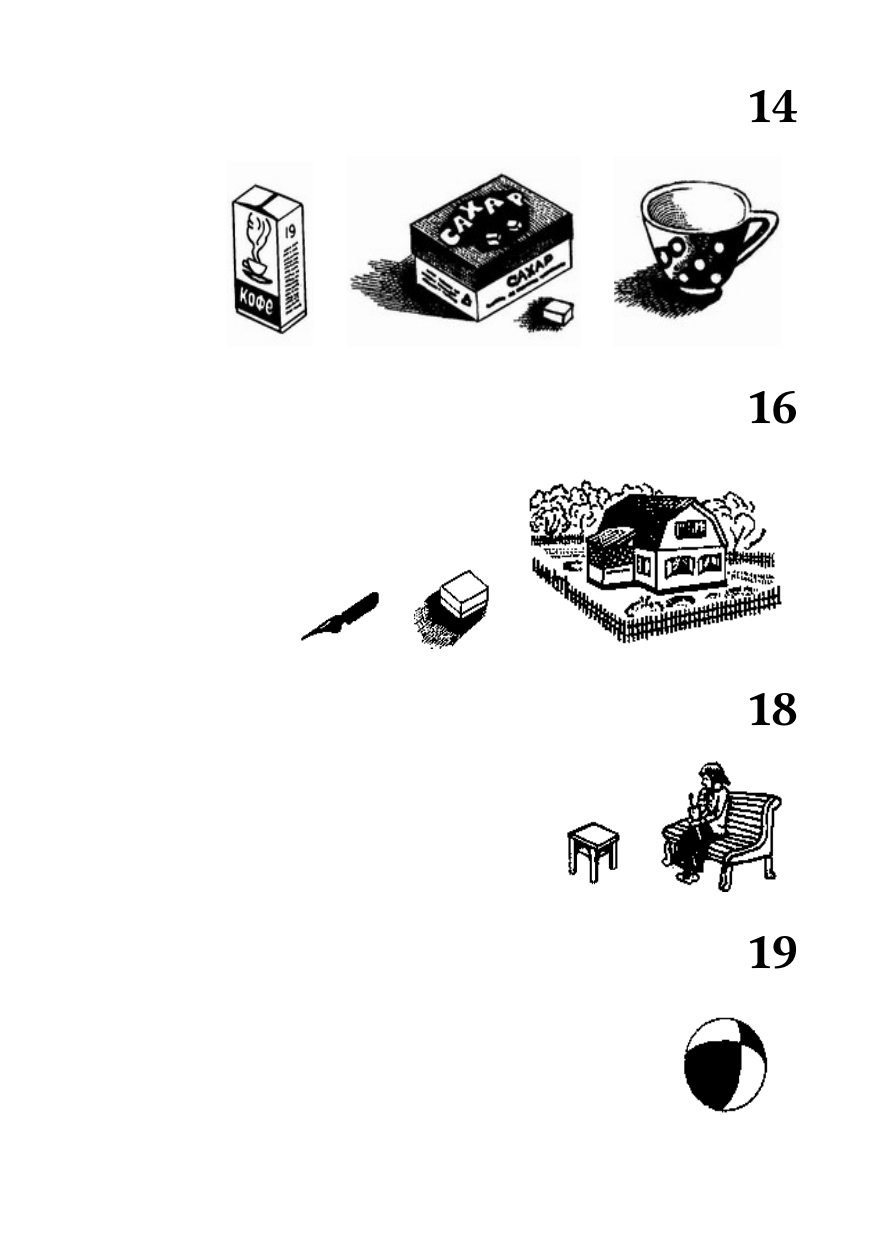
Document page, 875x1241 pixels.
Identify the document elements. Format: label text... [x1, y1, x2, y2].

picture [226, 161, 314, 347]
subtitle 16 [75, 376, 799, 436]
subtitle 18 [75, 679, 799, 738]
subtitle 19 [75, 922, 799, 982]
picture [346, 156, 581, 347]
text ­ [75, 1138, 799, 1167]
subtitle 14 [75, 75, 799, 135]
picture [613, 156, 783, 347]
